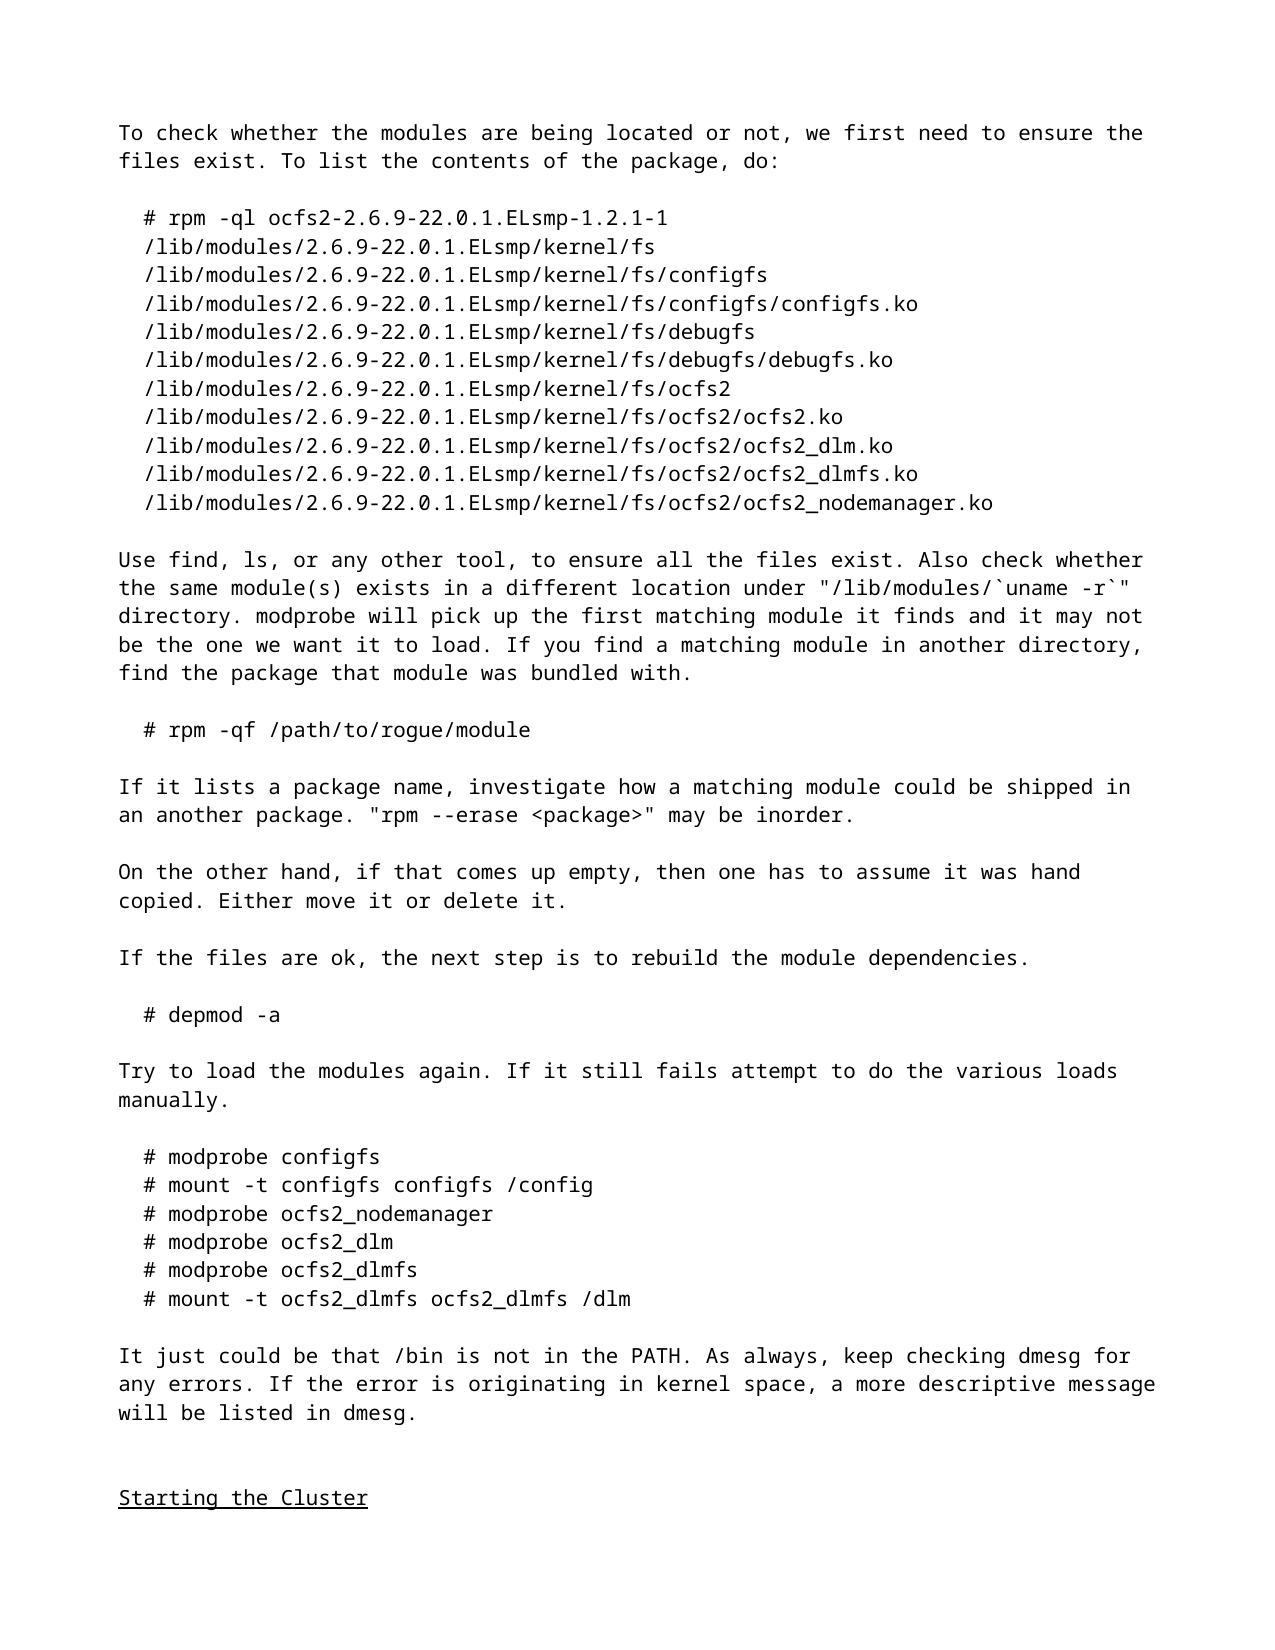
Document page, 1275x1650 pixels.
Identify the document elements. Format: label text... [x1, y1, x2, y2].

text /lib/modules/2.6.9-22.0.1.ELsmp/kernel/fs/ocfs2/ocfs2_dlmfs.ko [118, 459, 1157, 488]
text /lib/modules/2.6.9-22.0.1.ELsmp/kernel/fs/debugfs/debugfs.ko [118, 346, 1157, 374]
text /lib/modules/2.6.9-22.0.1.ELsmp/kernel/fs/ocfs2/ocfs2.ko [118, 402, 1157, 431]
text On the other hand, if that comes up empty, then one has to assume it was hand copied. Either move it or delete it. [118, 857, 1157, 914]
text # rpm -qf /path/to/rogue/module [118, 715, 1157, 744]
text To check whether the modules are being located or not, we first need to ensure the files exist. To list the contents of the package, do: [118, 118, 1157, 175]
text Try to load the modules again. If it still fails attempt to do the various loads manually. [118, 1057, 1157, 1113]
text /lib/modules/2.6.9-22.0.1.ELsmp/kernel/fs/ocfs2/ocfs2_nodemanager.ko [118, 488, 1157, 516]
text If the files are ok, the next step is to rebuild the module dependencies. [118, 943, 1157, 971]
text # rpm -ql ocfs2-2.6.9-22.0.1.ELsmp-1.2.1-1 [118, 203, 1157, 232]
text /lib/modules/2.6.9-22.0.1.ELsmp/kernel/fs/configfs/configfs.ko [118, 289, 1157, 317]
text /lib/modules/2.6.9-22.0.1.ELsmp/kernel/fs/ocfs2 [118, 374, 1157, 402]
text Starting the Cluster [118, 1483, 1157, 1512]
text # modprobe ocfs2_nodemanager [118, 1199, 1157, 1227]
text /lib/modules/2.6.9-22.0.1.ELsmp/kernel/fs [118, 232, 1157, 260]
text # modprobe configfs [118, 1142, 1157, 1170]
text # modprobe ocfs2_dlm [118, 1227, 1157, 1256]
text /lib/modules/2.6.9-22.0.1.ELsmp/kernel/fs/ocfs2/ocfs2_dlm.ko [118, 431, 1157, 459]
text # mount -t configfs configfs /config [118, 1170, 1157, 1199]
text /lib/modules/2.6.9-22.0.1.ELsmp/kernel/fs/configfs [118, 260, 1157, 289]
text # mount -t ocfs2_dlmfs ocfs2_dlmfs /dlm [118, 1284, 1157, 1312]
text Use find, ls, or any other tool, to ensure all the files exist. Also check whether the same module(s) exists in a different location under "/lib/modules/`uname -r`" directory. modprobe will pick up the first matching module it finds and it may not be the one we want it to load. If you find a matching module in another directory, find the package that module was bundled with. [118, 545, 1157, 687]
text # depmod -a [118, 1000, 1157, 1028]
text If it lists a package name, investigate how a matching module could be shipped in an another package. "rpm --erase <package>" may be inorder. [118, 772, 1157, 829]
text # modprobe ocfs2_dlmfs [118, 1256, 1157, 1284]
text It just could be that /bin is not in the PATH. As always, keep checking dmesg for any errors. If the error is originating in kernel space, a more descriptive message will be listed in dmesg. [118, 1341, 1157, 1426]
text /lib/modules/2.6.9-22.0.1.ELsmp/kernel/fs/debugfs [118, 317, 1157, 346]
